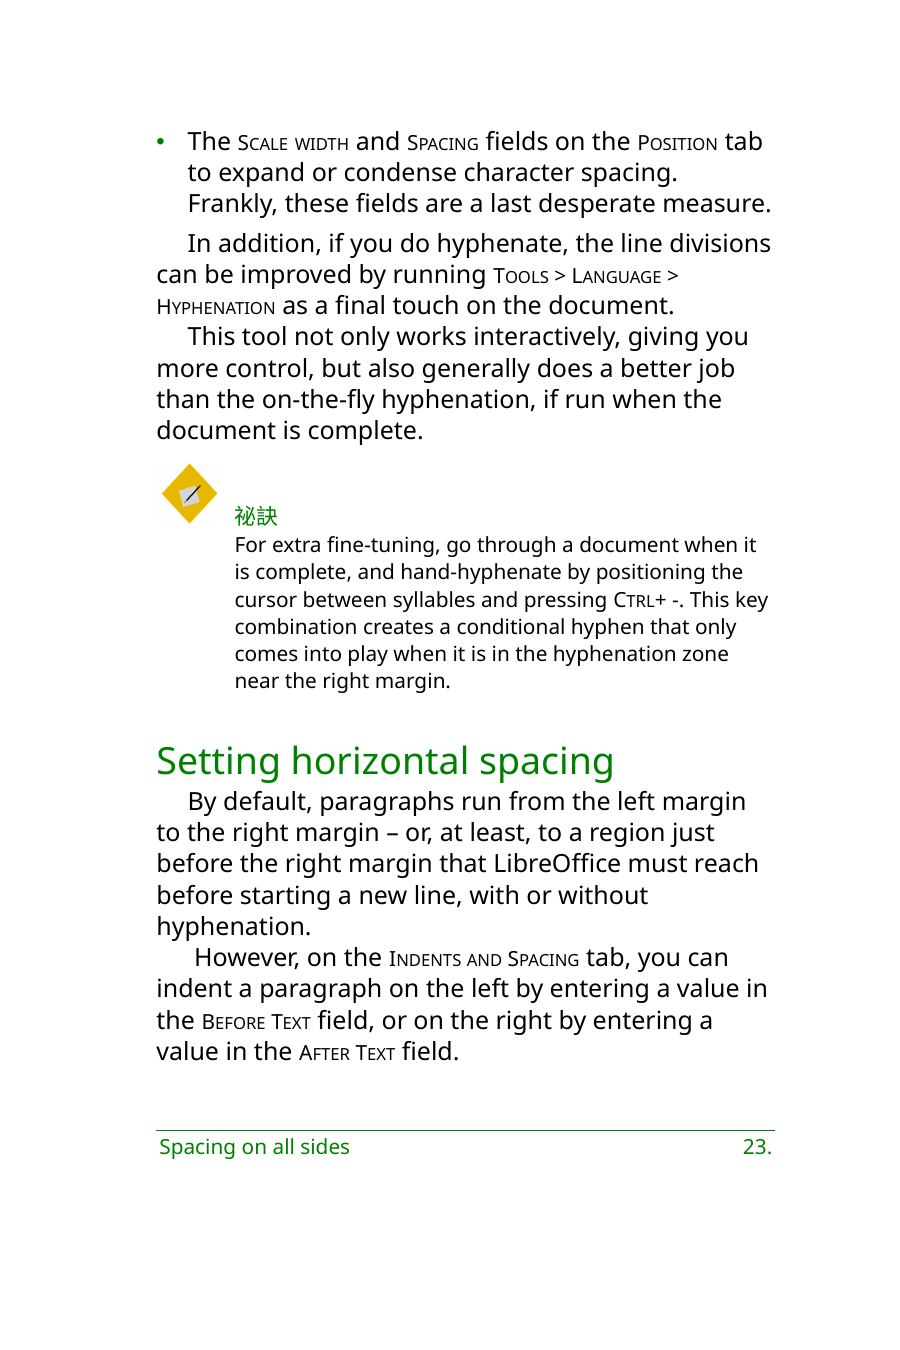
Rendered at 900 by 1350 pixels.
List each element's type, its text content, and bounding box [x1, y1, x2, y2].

list The Scale width and Spacing fields on the Position tab to expand or condense character spacing. Frankly, these fields are a last desperate measure. [156, 125, 775, 219]
text However, on the Indents and Spacing tab, you can indent a paragraph on the left by entering a value in the Before Text field, or on the right by entering a value in the After Text field. [156, 942, 775, 1067]
list 祕訣 [156, 461, 775, 531]
picture [157, 462, 220, 525]
text For extra fine-tuning, go through a document when it is complete, and hand-hyphenate by positioning the cursor between syllables and pressing Ctrl+ -. This key combination creates a conditional hyphen that only comes into play when it is in the hyphenation zone near the right margin. [234, 531, 775, 694]
text By default, paragraphs run from the left margin to the right margin – or, at least, to a region just before the right margin that LibreOffice must reach before starting a new line, with or without hyphenation. [156, 785, 775, 942]
subtitle Setting horizontal spacing [156, 734, 775, 785]
text In addition, if you do hyphenate, the line divisions can be improved by running Tools > Language > Hyphenation as a final touch on the document. [156, 227, 775, 321]
text This tool not only works interactively, giving you more control, but also generally does a better job than the on-the-fly hyphenation, if run when the document is complete. [156, 321, 775, 446]
